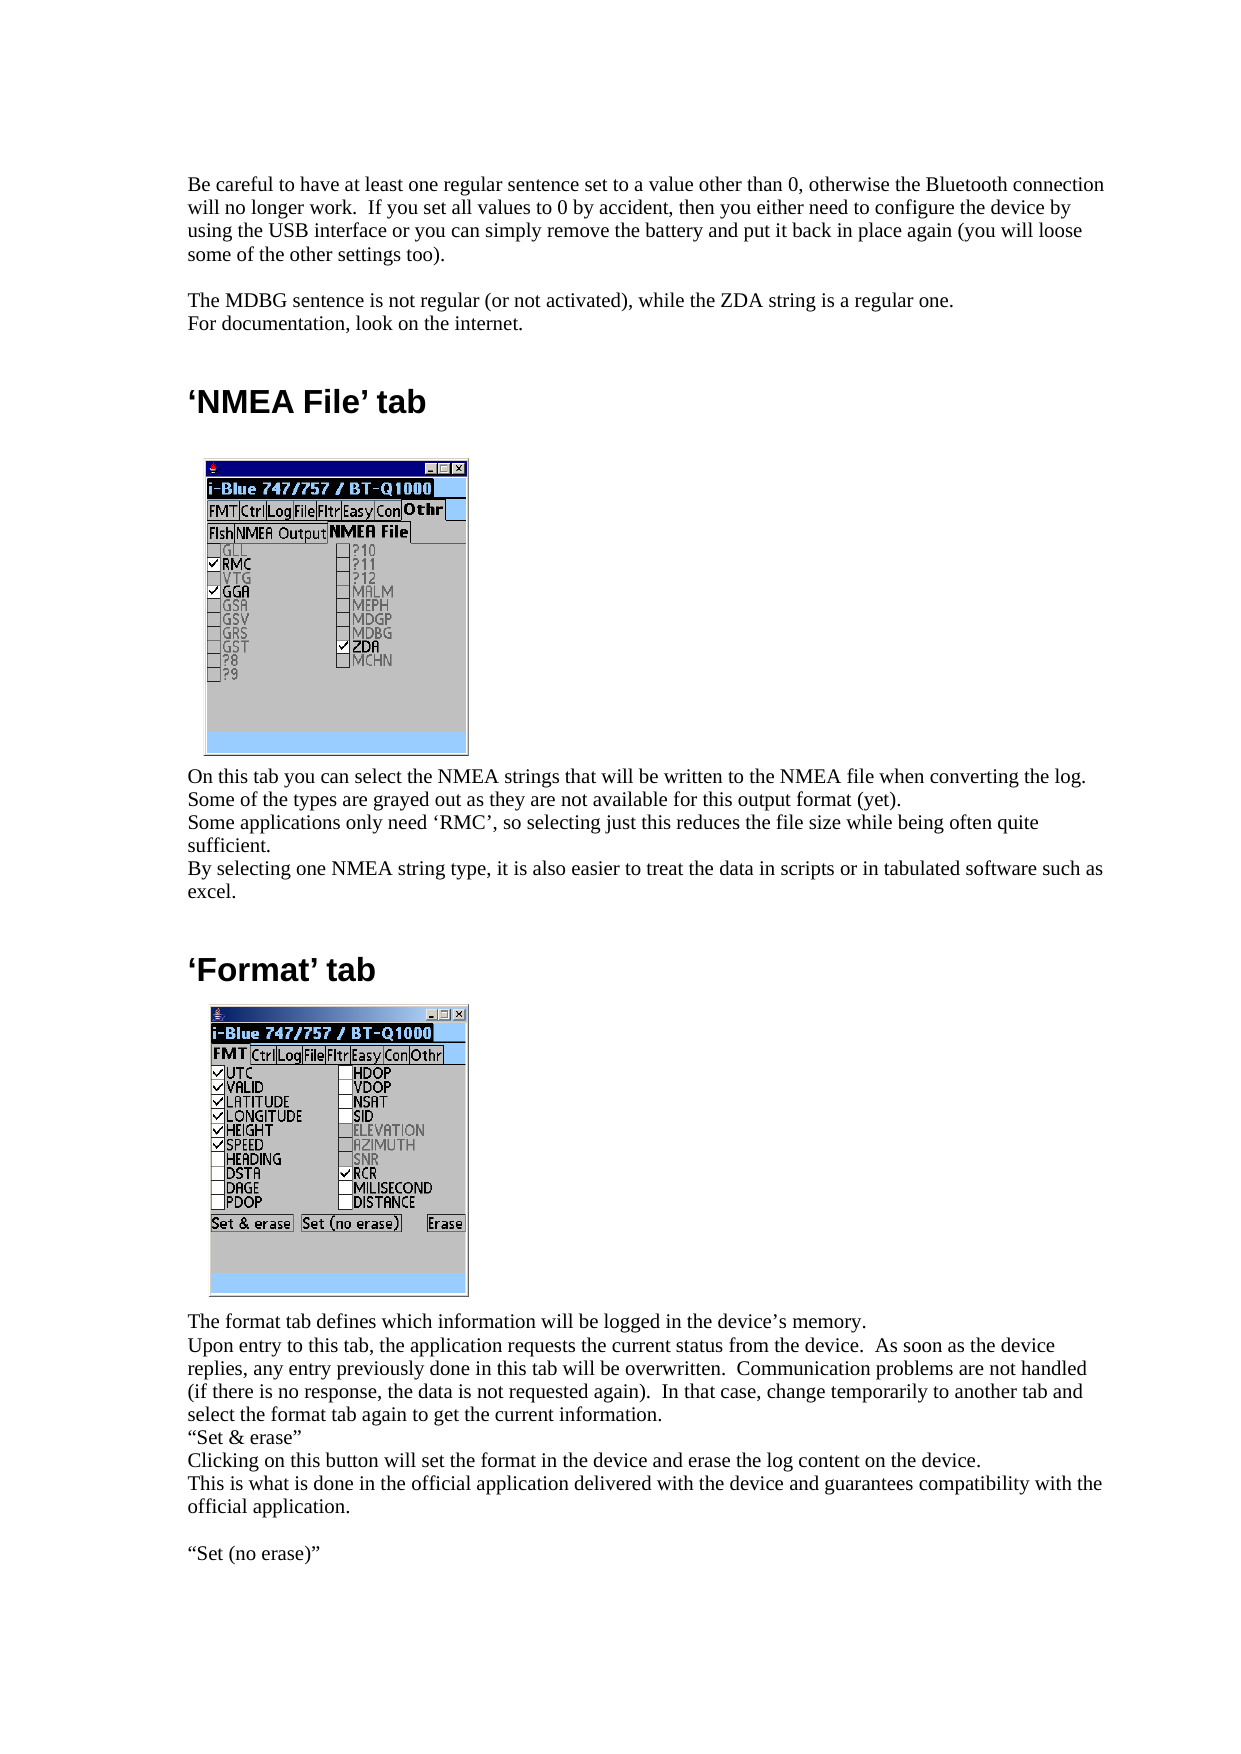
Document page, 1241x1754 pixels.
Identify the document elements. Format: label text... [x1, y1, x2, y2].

text “Set (no erase)” [187, 1542, 1109, 1565]
subtitle ‘Format’ tab [187, 952, 1109, 989]
text This is what is done in the official application delivered with the device and guarantees compatibility with the official application. [187, 1472, 1109, 1518]
text Upon entry to this tab, the application requests the current status from the device. As soon as the device replies, any entry previously done in this tab will be overwritten. Communication problems are not handled (if there is no response, the data is not requested again). In that case, change temporarily to another tab and select the format tab again to get the current information. [187, 1333, 1109, 1426]
text The format tab defines which information will be logged in the device’s memory. [187, 1310, 1109, 1333]
subtitle ‘NMEA File’ tab [187, 383, 1109, 420]
text Some of the types are grayed out as they are not available for this output format (yet). [187, 788, 1109, 811]
picture [203, 458, 469, 756]
picture [208, 1004, 469, 1297]
text Some applications only need ‘RMC’, so selecting just this reduces the file size while being often quite sufficient. [187, 811, 1109, 857]
text By selecting one NMEA string type, it is also easier to treat the data in scripts or in tabulated software such as excel. [187, 857, 1109, 903]
text Be careful to have at least one regular sentence set to a value other than 0, otherwise the Bluetooth connection will no longer work. If you set all values to 0 by accident, then you either need to configure the device by using the USB interface or you can simply remove the battery and put it back in place again (you will loose some of the other settings too). [187, 173, 1109, 266]
text For documentation, look on the internet. [187, 312, 1109, 335]
text On this tab you can select the NMEA strings that will be written to the NMEA file when converting the log. [187, 765, 1109, 788]
text The MDBG sentence is not regular (or not activated), while the ZDA string is a regular one. [187, 289, 1109, 312]
text Clicking on this button will set the format in the device and erase the log content on the device. [187, 1449, 1109, 1472]
text “Set & erase” [187, 1426, 1109, 1449]
